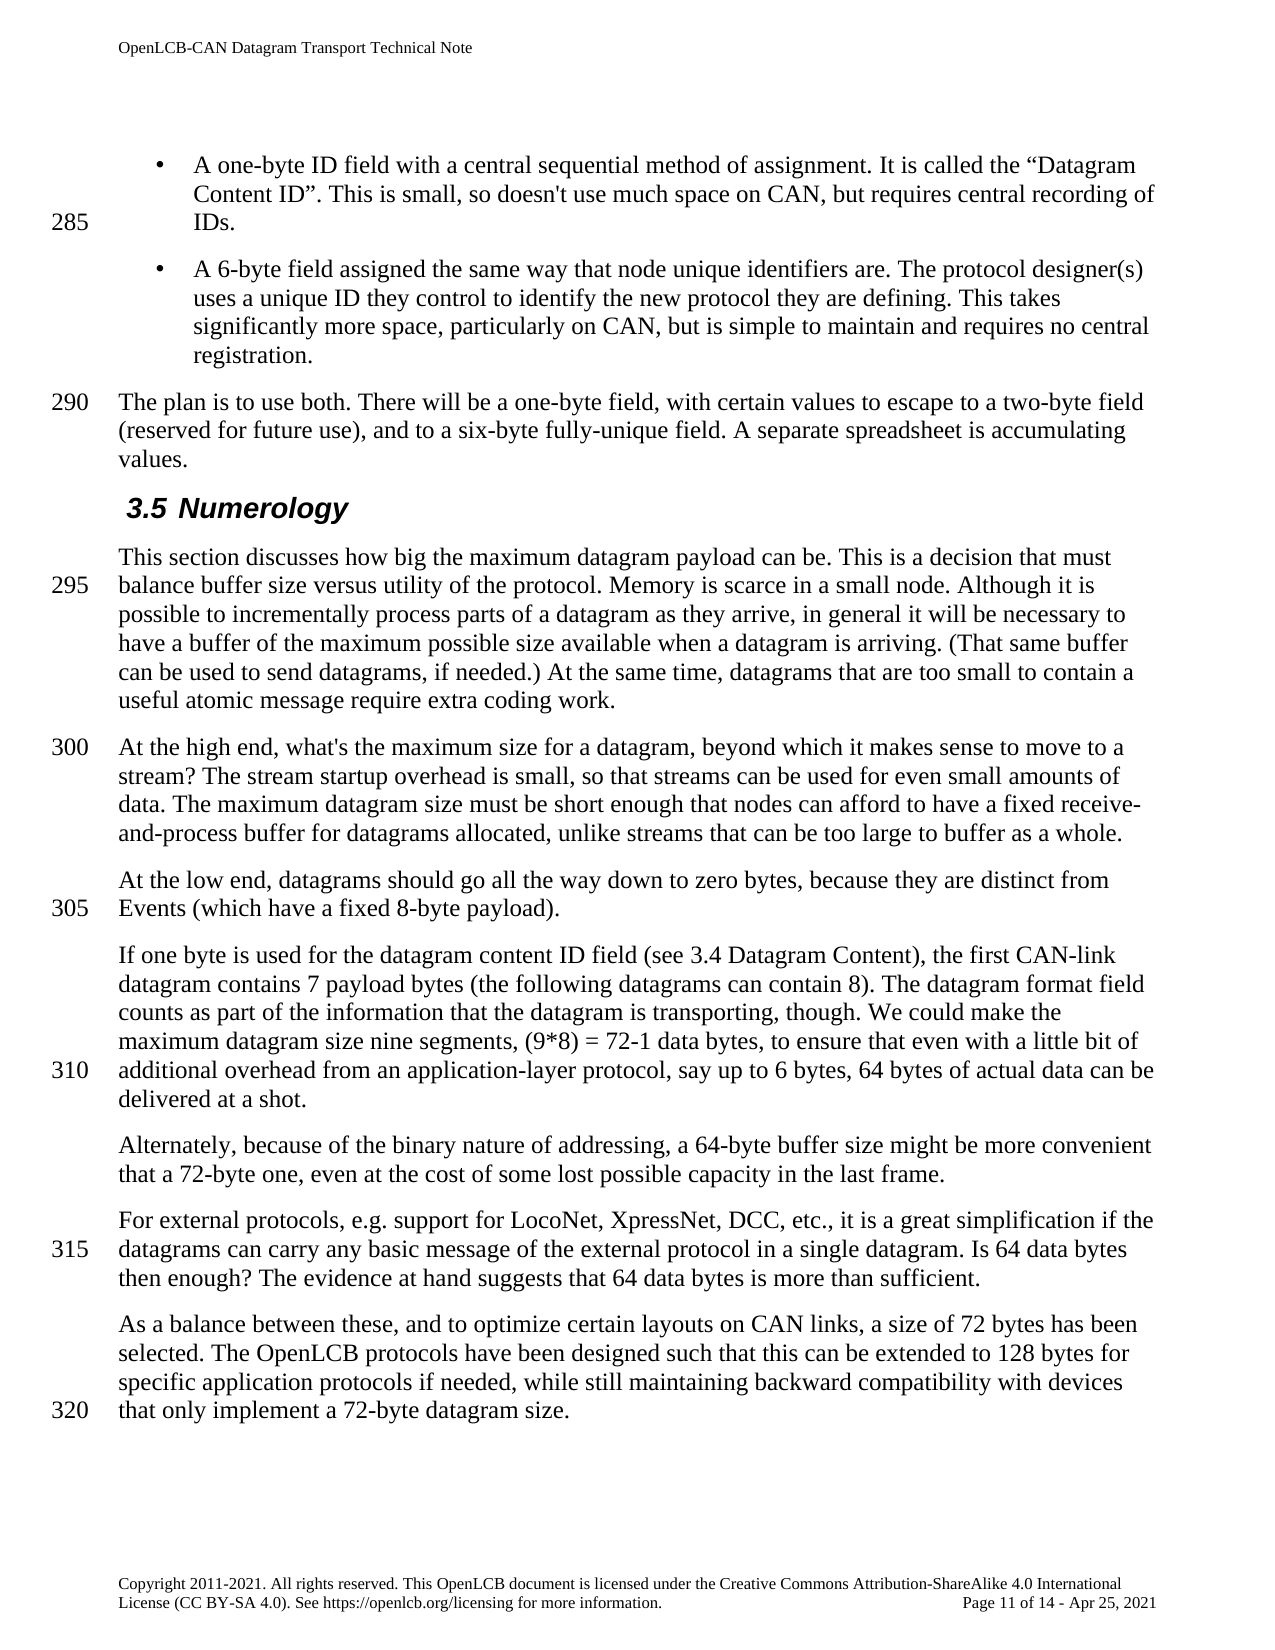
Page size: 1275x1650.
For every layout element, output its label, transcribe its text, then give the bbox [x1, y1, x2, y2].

text As a balance between these, and to optimize certain layouts on CAN links, a size of 72 bytes has been selected. The OpenLCB protocols have been designed such that this can be extended to 128 bytes for specific application protocols if needed, while still maintaining backward compatibility with devices that only implement a 72-byte datagram size. [118, 1309, 1157, 1424]
text If one byte is used for the datagram content ID field (see 3.4 Datagram Content), the first CAN-link datagram contains 7 payload bytes (the following datagrams can contain 8). The datagram format field counts as part of the information that the datagram is transporting, though. We could make the maximum datagram size nine segments, (9*8) = 72-1 data bytes, to ensure that even with a little bit of additional overhead from an application-layer protocol, say up to 6 bytes, 64 bytes of actual data can be delivered at a shot. [118, 940, 1157, 1112]
list A one-byte ID field with a central sequential method of assignment. It is called the “Datagram Content ID”. This is small, so doesn't use much space on CAN, but requires central recording of IDs. [156, 150, 1157, 236]
text For external protocols, e.g. support for LocoNet, XpressNet, DCC, etc., it is a great simplification if the datagrams can carry any basic message of the external protocol in a single datagram. Is 64 data bytes then enough? The evidence at hand suggests that 64 data bytes is more than sufficient. [118, 1205, 1157, 1292]
text The plan is to use both. There will be a one-byte field, with certain values to escape to a two-byte field (reserved for future use), and to a six-byte fully-unique field. A separate spreadsheet is accumulating values. [118, 387, 1157, 473]
text At the low end, datagrams should go all the way down to zero bytes, because they are distinct from Events (which have a fixed 8-byte payload). [118, 865, 1157, 922]
text At the high end, what's the maximum size for a datagram, beyond which it makes sense to move to a stream? The stream startup overhead is small, so that streams can be used for even small amounts of data. The maximum datagram size must be short enough that nodes can afford to have a fixed receive-and-process buffer for datagrams allocated, unlike streams that can be too large to buffer as a whole. [118, 732, 1157, 847]
text Alternately, because of the binary nature of addressing, a 64-byte buffer size might be more convenient that a 72-byte one, even at the cost of some lost possible capacity in the last frame. [118, 1130, 1157, 1188]
subtitle Numerology [118, 491, 1157, 524]
text This section discusses how big the maximum datagram payload can be. This is a decision that must balance buffer size versus utility of the protocol. Memory is scarce in a small node. Although it is possible to incrementally process parts of a datagram as they arrive, in general it will be necessary to have a buffer of the maximum possible size available when a datagram is arriving. (That same buffer can be used to send datagrams, if needed.) At the same time, datagrams that are too small to contain a useful atomic message require extra coding work. [118, 542, 1157, 714]
list A 6-byte field assigned the same way that node unique identifiers are. The protocol designer(s) uses a unique ID they control to identify the new protocol they are defining. This takes significantly more space, particularly on CAN, but is simple to maintain and requires no central registration. [156, 254, 1157, 369]
